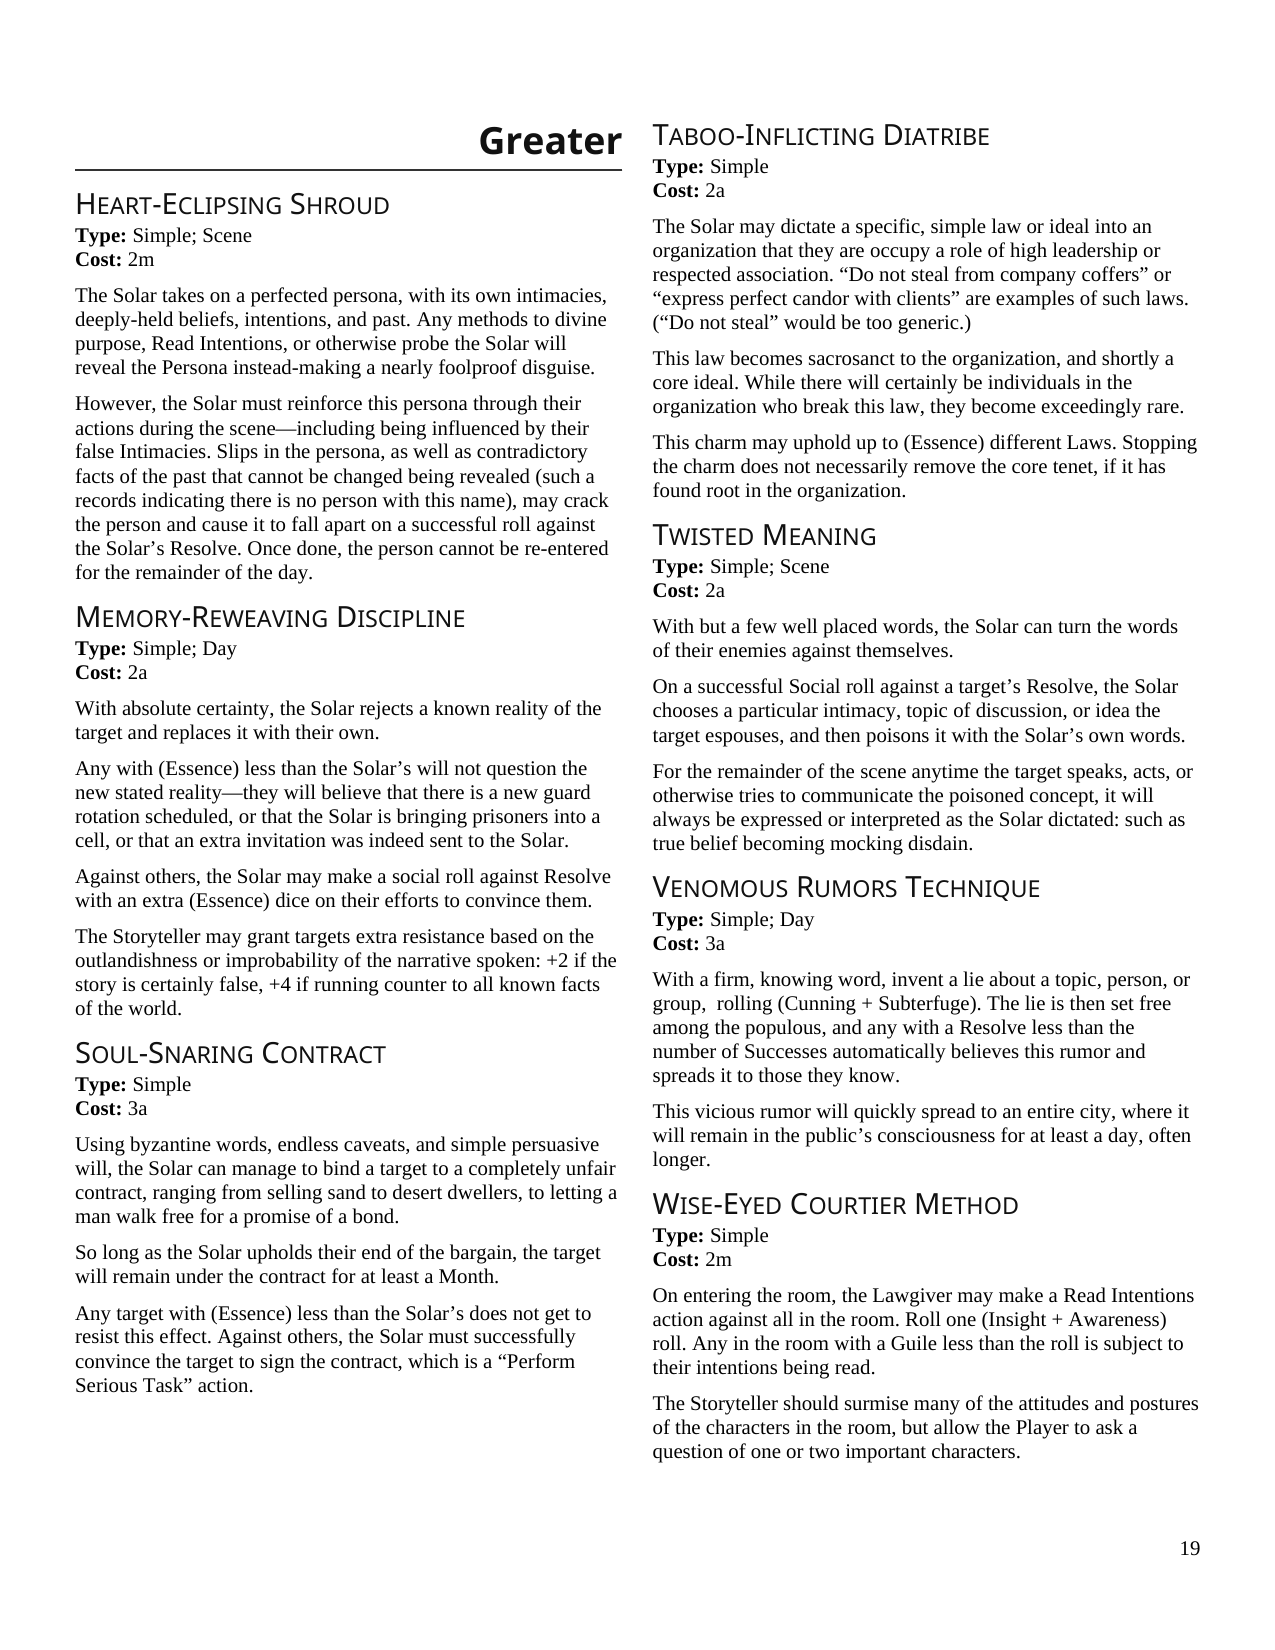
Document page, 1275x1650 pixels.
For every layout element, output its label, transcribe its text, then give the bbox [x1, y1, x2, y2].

subtitle Twisted Meaning [652, 514, 1200, 554]
text The Solar may dictate a specific, simple law or ideal into an organization that they are occupy a role of high leadership or respected association. “Do not steal from company coffers” or “express perfect candor with clients” are examples of such laws. (“Do not steal” would be too generic.) [652, 214, 1200, 334]
text The Storyteller should surmise many of the attitudes and postures of the characters in the room, but allow the Player to ask a question of one or two important characters. [652, 1391, 1200, 1463]
subtitle Memory-Reweaving Discipline [75, 596, 622, 636]
subtitle Wise-Eyed Courtier Method [652, 1183, 1200, 1223]
text For the remainder of the scene anytime the target speaks, acts, or otherwise tries to communicate the poisoned concept, it will always be expressed or interpreted as the Solar dictated: such as true belief becoming mocking disdain. [652, 758, 1200, 855]
text Any with (Essence) less than the Solar’s will not question the new stated reality—they will believe that there is a new guard rotation scheduled, or that the Solar is bringing prisoners into a cell, or that an extra invitation was indeed sent to the Solar. [75, 756, 622, 852]
text So long as the Solar upholds their end of the bargain, the target will remain under the contract for at least a Month. [75, 1240, 622, 1288]
text Type: Simple; Scene Cost: 2a [652, 554, 1200, 602]
text With absolute certainty, the Solar rejects a known reality of the target and replaces it with their own. [75, 696, 622, 744]
text Type: Simple Cost: 2m [652, 1223, 1200, 1271]
text Type: Simple; Day Cost: 3a [652, 906, 1200, 954]
text With but a few well placed words, the Solar can turn the words of their enemies against themselves. [652, 614, 1200, 662]
subtitle Venomous Rumors Technique [652, 867, 1200, 906]
text The Storyteller may grant targets extra resistance based on the outlandishness or improbability of the narrative spoken: +2 if the story is certainly false, +4 if running counter to all known facts of the world. [75, 924, 622, 1020]
subtitle Soul-Snaring Contract [75, 1032, 622, 1072]
subtitle Taboo-Inflicting Diatribe [652, 114, 1200, 154]
text Against others, the Solar may make a social roll against Resolve with an extra (Essence) dice on their efforts to convince them. [75, 864, 622, 912]
text However, the Solar must reinforce this persona through their actions during the scene—including being influenced by their false Intimacies. Slips in the persona, as well as contradictory facts of the past that cannot be changed being revealed (such a records indicating there is no person with this name), may crack the person and cause it to fall apart on a successful roll against the Solar’s Resolve. Once done, the person cannot be re-entered for the remainder of the day. [75, 391, 622, 584]
text Any target with (Essence) less than the Solar’s does not get to resist this effect. Against others, the Solar must successfully convince the target to sign the contract, which is a “Perform Serious Task” action. [75, 1300, 622, 1397]
text On a successful Social roll against a target’s Resolve, the Solar chooses a particular intimacy, topic of discussion, or idea the target espouses, and then poisons it with the Solar’s own words. [652, 674, 1200, 747]
text Type: Simple Cost: 3a [75, 1072, 622, 1120]
subtitle Heart-Eclipsing Shroud [75, 183, 622, 223]
text The Solar takes on a perfected persona, with its own intimacies, deeply-held beliefs, intentions, and past. Any methods to divine purpose, Read Intentions, or otherwise probe the Solar will reveal the Persona instead-making a nearly foolproof disguise. [75, 283, 622, 379]
text Greater [75, 114, 622, 169]
text Type: Simple Cost: 2a [652, 154, 1200, 202]
text This vicious rumor will quickly spread to an entire city, where it will remain in the public’s consciousness for at least a day, often longer. [652, 1099, 1200, 1171]
text Type: Simple; Scene Cost: 2m [75, 223, 622, 271]
text With a firm, knowing word, invent a lie about a topic, person, or group, rolling (Cunning + Subterfuge). The lie is then set free among the populous, and any with a Resolve less than the number of Successes automatically believes this rumor and spreads it to those they know. [652, 967, 1200, 1087]
text On entering the room, the Lawgiver may make a Read Intentions action against all in the room. Roll one (Insight + Awareness) roll. Any in the room with a Guile less than the roll is subject to their intentions being read. [652, 1283, 1200, 1379]
text Type: Simple; Day Cost: 2a [75, 636, 622, 684]
text Using byzantine words, endless caveats, and simple persuasive will, the Solar can manage to bind a target to a completely unfair contract, ranging from selling sand to desert dwellers, to letting a man walk free for a promise of a bond. [75, 1132, 622, 1228]
text This law becomes sacrosanct to the organization, and shortly a core ideal. While there will certainly be individuals in the organization who break this law, they become exceedingly rare. [652, 346, 1200, 418]
text This charm may uphold up to (Essence) different Laws. Stopping the charm does not necessarily remove the core tenet, if it has found root in the organization. [652, 430, 1200, 502]
